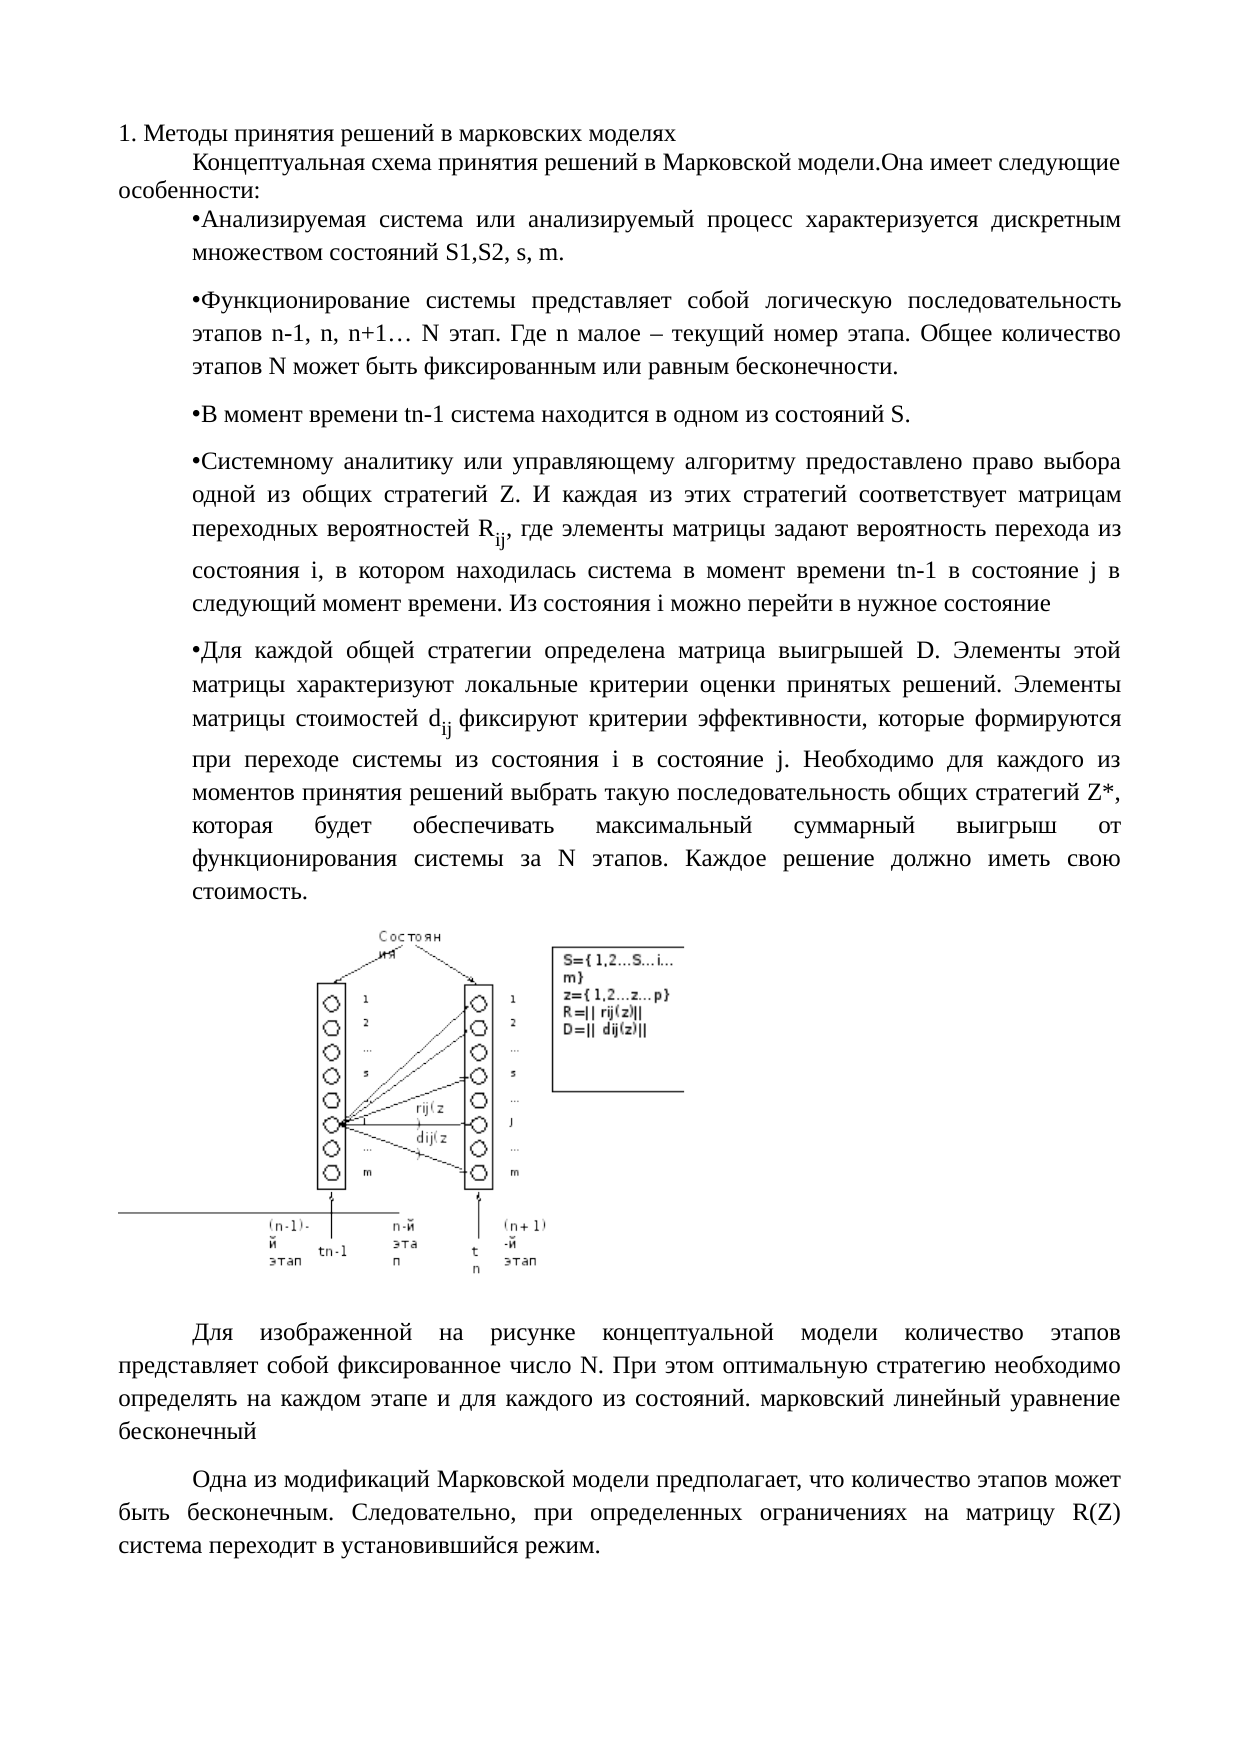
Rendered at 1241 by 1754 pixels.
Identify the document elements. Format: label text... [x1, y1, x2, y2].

list Анализируемая система или анализируемый процесс характеризуется дискретным множеством состояний S1,S2, s, m. [118, 204, 1122, 266]
list Системному аналитику или управляющему алгоритму предоставлено право выбора одной из общих стратегий Z. И каждая из этих стратегий соответствует матрицам переходных вероятностей Rij, где элементы матрицы задают вероятность перехода из состояния i, в котором находилась система в момент времени tn-1 в состояние j в следующий момент времени. Из состояния i можно перейти в нужное состояние [118, 446, 1122, 617]
list В момент времени tn-1 система находится в одном из состояний S. [118, 399, 1122, 427]
picture [118, 924, 685, 1299]
list Для каждой общей стратегии определена матрица выигрышей D. Элементы этой матрицы характеризуют локальные критерии оценки принятых решений. Элементы матрицы стоимостей dij фиксируют критерии эффективности, которые формируются при переходе системы из состояния i в состояние j. Необходимо для каждого из моментов принятия решений выбрать такую последовательность общих стратегий Z*, которая будет обеспечивать максимальный суммарный выигрыш от функционирования системы за N этапов. Каждое решение должно иметь свою стоимость. [118, 636, 1122, 905]
text 1. Методы принятия решений в марковских моделях Концептуальная схема принятия решений в Марковской модели.Она имеет следующие особенности: [118, 118, 1122, 204]
text Одна из модификаций Марковской модели предполагает, что количество этапов может быть бесконечным. Следовательно, при определенных ограничениях на матрицу R(Z) система переходит в установившийся режим. [118, 1464, 1122, 1558]
list Функционирование системы представляет собой логическую последовательность этапов n-1, n, n+1… N этап. Где n малое – текущий номер этапа. Общее количество этапов N может быть фиксированным или равным бесконечности. [118, 285, 1122, 380]
text Для изображенной на рисунке концептуальной модели количество этапов представляет собой фиксированное число N. При этом оптимальную стратегию необходимо определять на каждом этапе и для каждого из состояний. марковский линейный уравнение бесконечный [118, 1317, 1122, 1445]
